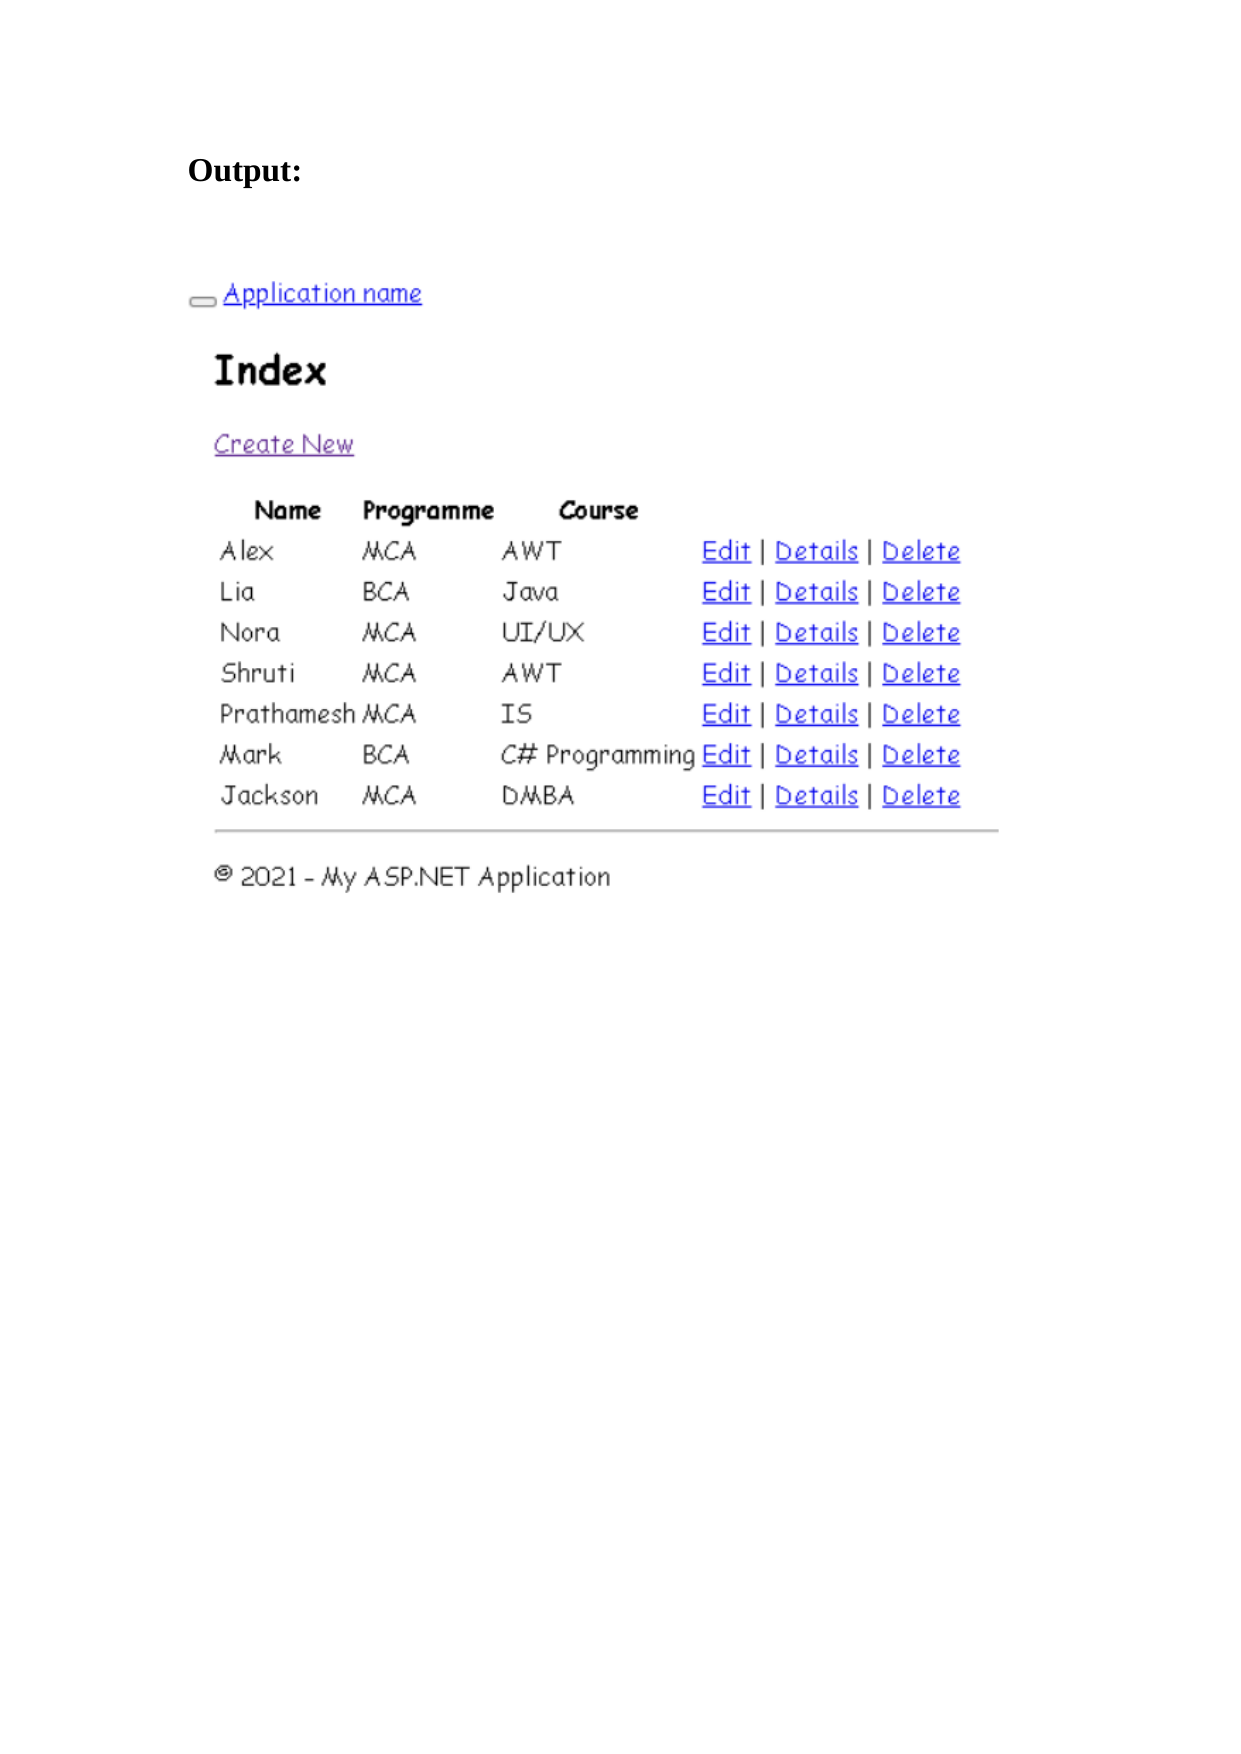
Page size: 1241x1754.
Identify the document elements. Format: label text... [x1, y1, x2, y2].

text Output: [187, 150, 1053, 188]
picture [187, 265, 999, 914]
